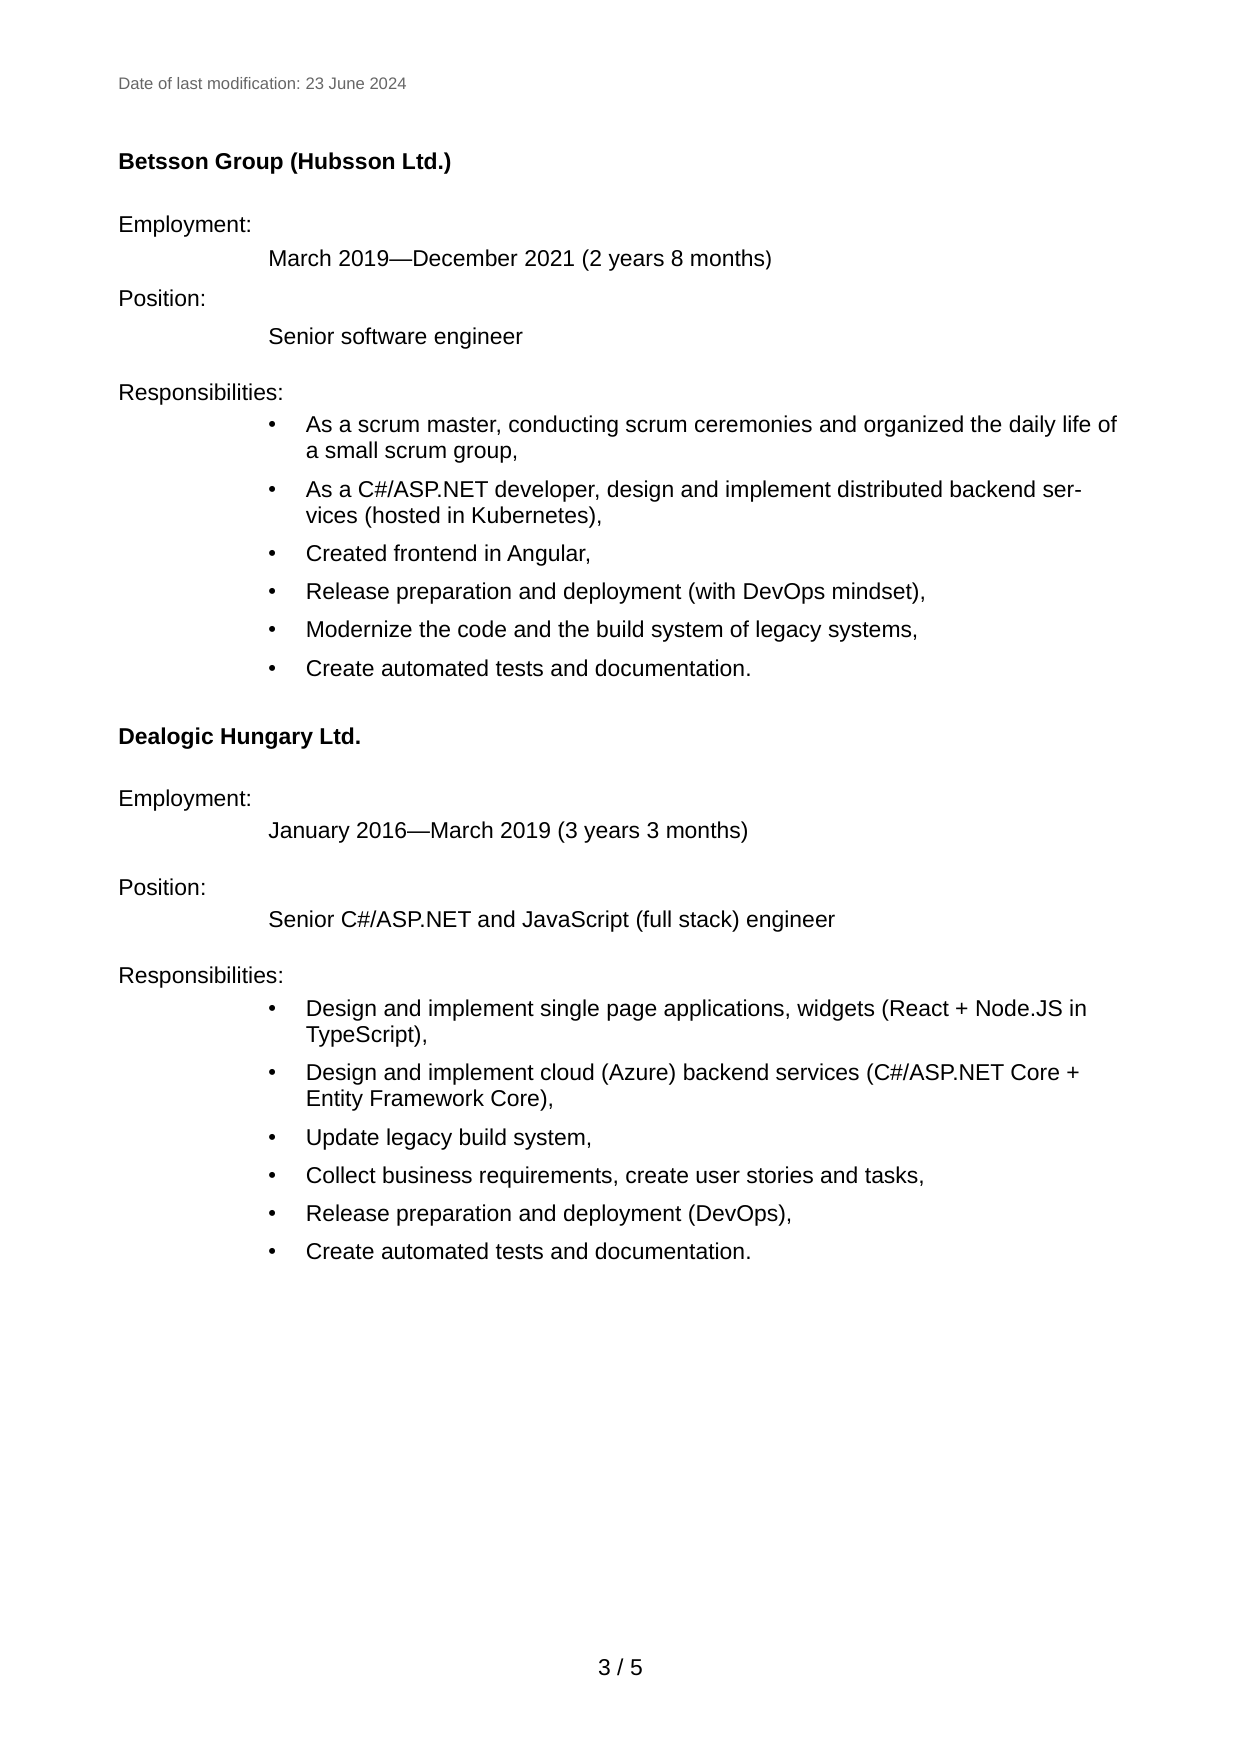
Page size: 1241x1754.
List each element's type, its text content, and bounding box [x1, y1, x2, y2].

subtitle Betsson Group (Hubsson Ltd.) [118, 148, 1122, 174]
title Employment: [118, 785, 1122, 811]
subtitle Dealogic Hungary Ltd. [118, 723, 1122, 749]
list Create automated tests and documentation. [268, 654, 1122, 681]
text Senior C#/ASP.NET and JavaScript (full stack) engineer [118, 906, 1122, 932]
text Senior software engineer [118, 323, 1122, 349]
list Release preparation and deployment (DevOps), [268, 1200, 1122, 1226]
list Create automated tests and documentation. [268, 1238, 1122, 1264]
text March 2019—December 2021 (2 years 8 months) [118, 243, 1122, 273]
title Responsibilities: [118, 962, 1122, 988]
list Created frontend in Angular, [268, 540, 1122, 566]
title Position: [118, 873, 1122, 900]
list Design and implement single page applications, widgets (React + Node.JS in TypeScript), [268, 994, 1122, 1047]
title Responsibilities: [118, 379, 1122, 405]
list Update legacy build system, [268, 1123, 1122, 1150]
list Design and implement cloud (Azure) backend services (C#/ASP.NET Core + Entity Framework Core), [268, 1059, 1122, 1112]
list As a scrum master, conducting scrum ceremonies and organized the daily life of a small scrum group, [268, 411, 1122, 464]
list Modernize the code and the build system of legacy systems, [268, 616, 1122, 643]
text January 2016—March 2019 (3 years 3 months) [118, 817, 1122, 844]
text Position: [118, 284, 1122, 311]
title Employment: [118, 211, 1122, 237]
list Collect business requirements, create user stories and tasks, [268, 1162, 1122, 1188]
list Release preparation and deployment (with DevOps mindset), [268, 578, 1122, 604]
list As a C#/ASP.NET developer, design and implement distributed back­end ser­vices (hos­ted in Kubernetes), [268, 476, 1122, 528]
